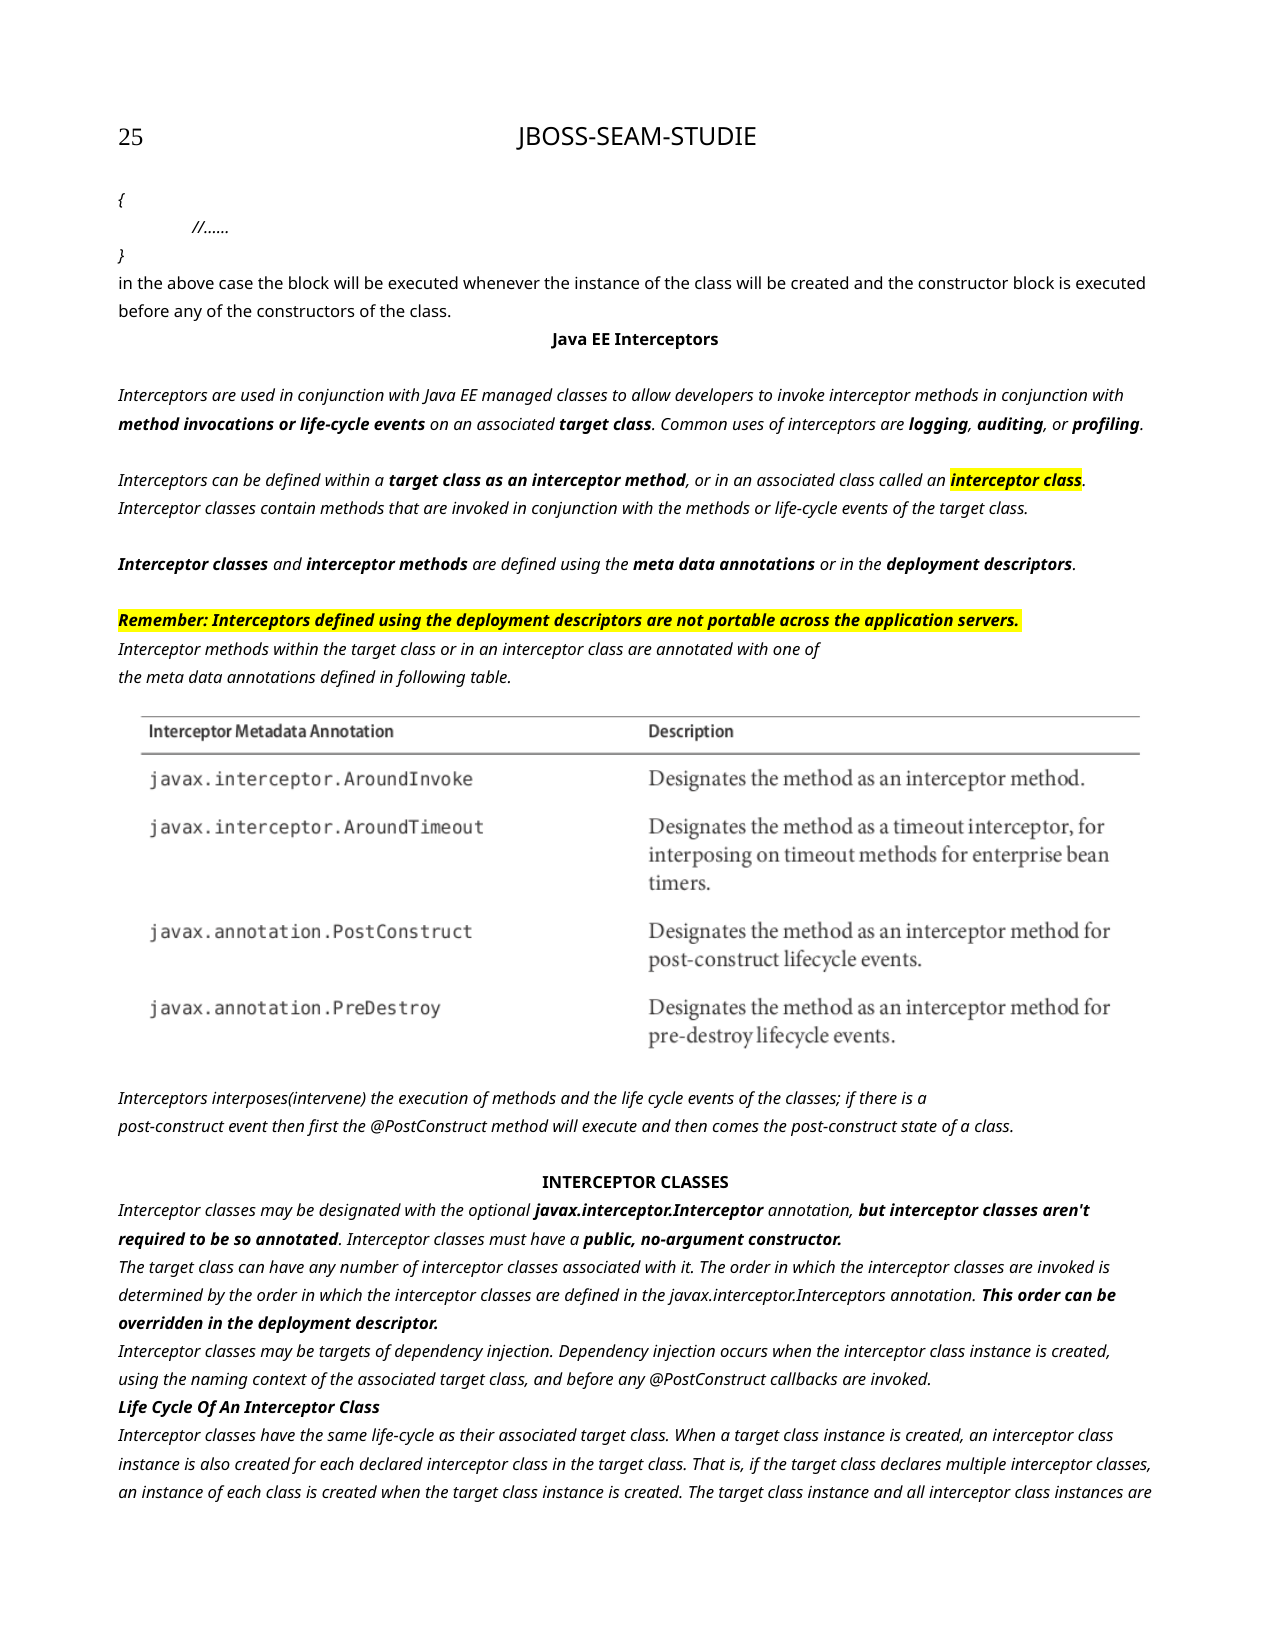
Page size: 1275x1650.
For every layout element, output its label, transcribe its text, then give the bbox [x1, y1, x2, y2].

text } [118, 238, 1157, 266]
text the meta data annotations defined in following table. [118, 660, 1157, 688]
text The target class can have any number of interceptor classes associated with it. The order in which the interceptor classes are invoked is determined by the order in which the interceptor classes are defined in the javax.interceptor.Interceptors annotation. This order can be overridden in the deployment descriptor. [118, 1250, 1157, 1334]
text post-construct event then first the @PostConstruct method will execute and then comes the post-construct state of a class. [118, 1109, 1157, 1137]
text Interceptor classes may be designated with the optional javax.interceptor.Interceptor annotation, but interceptor classes aren't required to be so annotated. Interceptor classes must have a public, no-argument constructor. [118, 1193, 1157, 1250]
text Java EE Interceptors [118, 322, 1157, 350]
text Interceptors can be defined within a target class as an interceptor method, or in an associated class called an interceptor class. Interceptor classes contain methods that are invoked in conjunction with the methods or life-cycle events of the target class. [118, 463, 1157, 519]
text Interceptor methods within the target class or in an interceptor class are annotated with one of [118, 632, 1157, 660]
text Interceptor classes have the same life-cycle as their associated target class. When a target class instance is created, an interceptor class instance is also created for each declared interceptor class in the target class. That is, if the target class declares multiple interceptor classes, an instance of each class is created when the target class instance is created. The target class instance and all interceptor class instances are [118, 1418, 1157, 1503]
text Remember: Interceptors defined using the deployment descriptors are not portable across the application servers. [118, 603, 1157, 632]
text Interceptors interposes(intervene) the execution of methods and the life cycle events of the classes; if there is a [118, 1081, 1157, 1109]
text Interceptor classes and interceptor methods are defined using the meta data annotations or in the deployment descriptors. [118, 547, 1157, 575]
text INTERCEPTOR CLASSES [118, 1165, 1157, 1193]
text Interceptors are used in conjunction with Java EE managed classes to allow developers to invoke interceptor methods in conjunction with method invocations or life-cycle events on an associated target class. Common uses of interceptors are logging, auditing, or profiling. [118, 378, 1157, 435]
text //...... [118, 210, 1157, 238]
text in the above case the block will be executed whenever the instance of the class will be created and the constructor block is executed before any of the constructors of the class. [118, 266, 1157, 322]
text Life Cycle Of An Interceptor Class [118, 1390, 1157, 1418]
text Interceptor classes may be targets of dependency injection. Dependency injection occurs when the interceptor class instance is created, using the naming context of the associated target class, and before any @PostConstruct callbacks are invoked. [118, 1334, 1157, 1390]
picture [127, 716, 1148, 1059]
text { [118, 182, 1157, 210]
